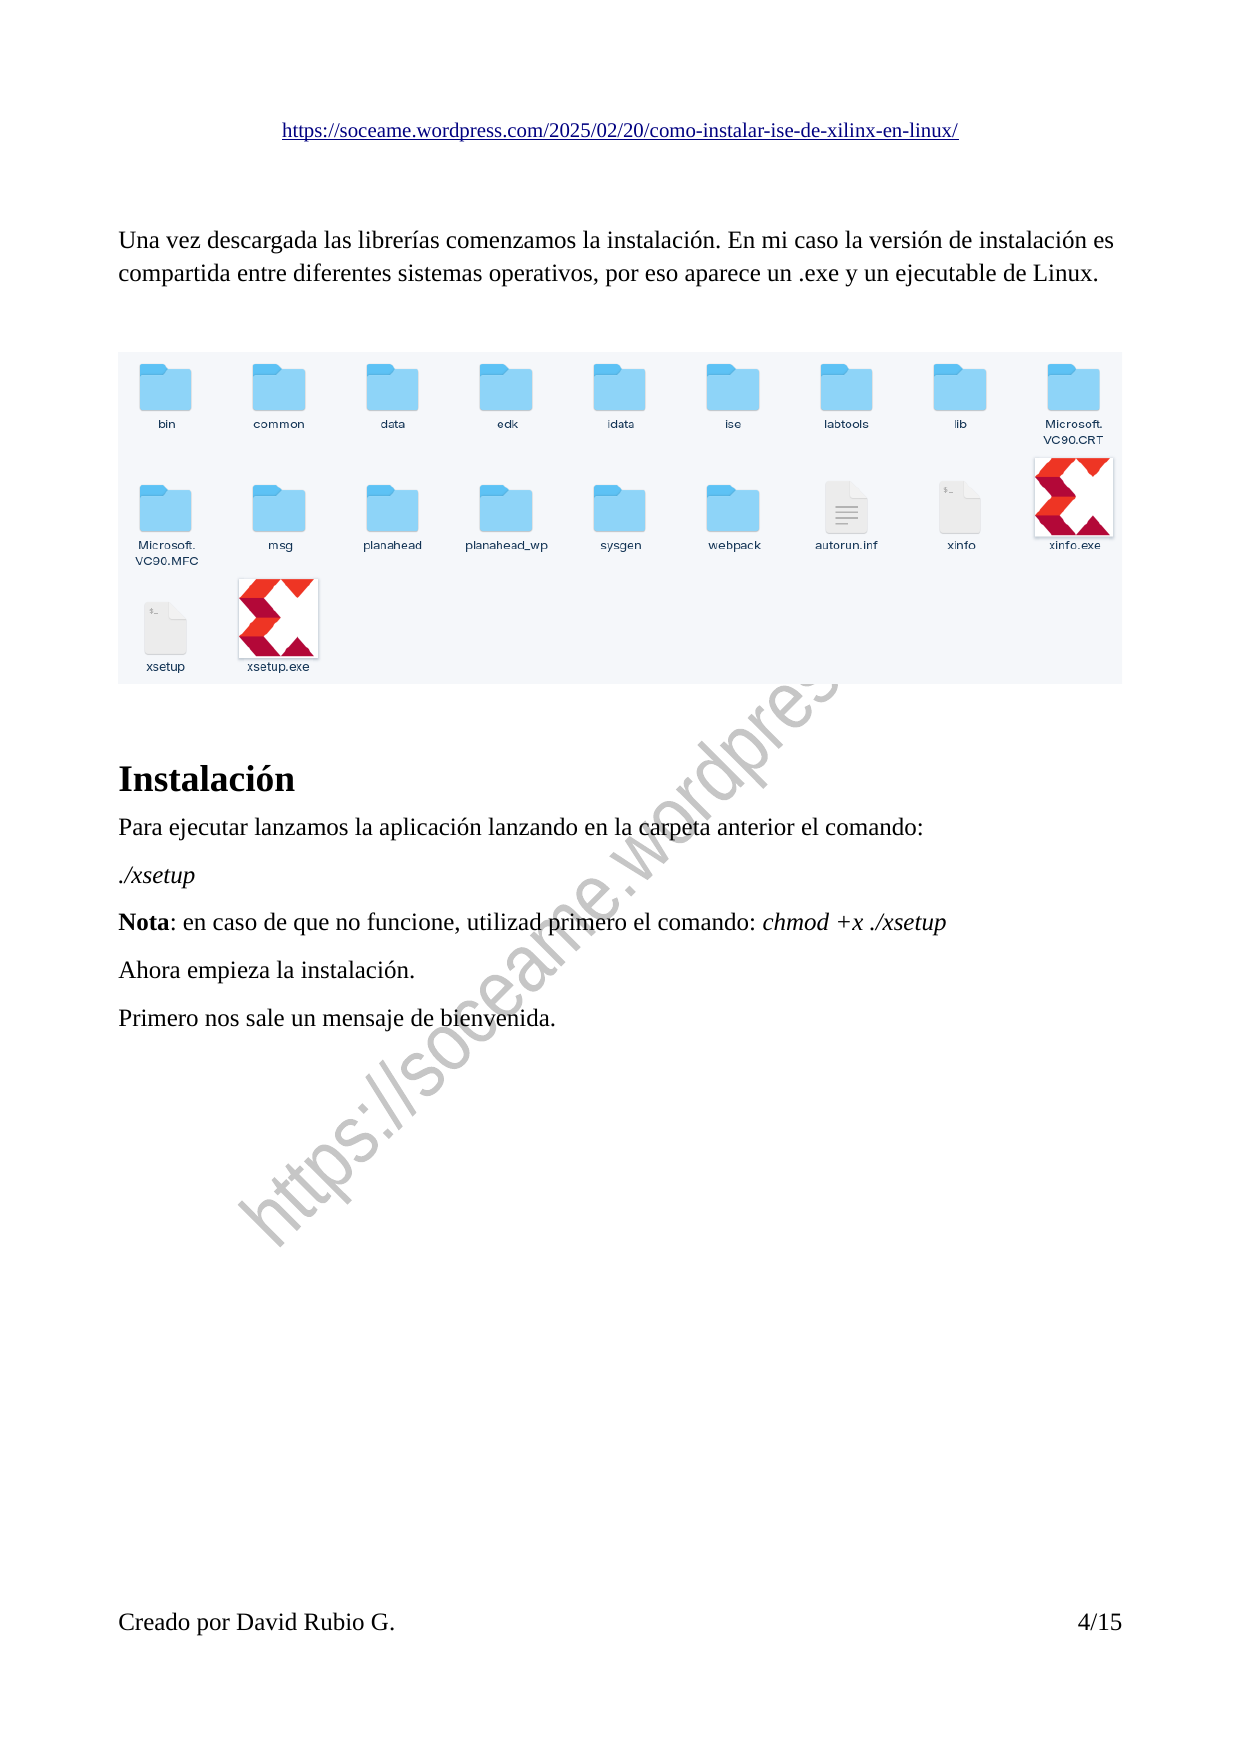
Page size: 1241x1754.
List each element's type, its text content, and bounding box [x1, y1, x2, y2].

subtitle [720, 757, 1122, 800]
text ./xsetup [118, 860, 1122, 888]
picture [118, 352, 1123, 684]
subtitle [704, 765, 732, 793]
text Para ejecutar lanzamos la aplicación lanzando en la carpeta anterior el comando: [118, 812, 656, 841]
subtitle Instalación [118, 757, 719, 800]
text Primero nos sale un mensaje de bienvenida. [461, 1003, 497, 1031]
text Ahora empieza la instalación. [118, 955, 529, 984]
text Nota: en caso de que no funcione, utilizad primero el comando: chmod +x ./xsetup [572, 907, 1122, 936]
text [537, 955, 1122, 984]
text Una vez descargada las librerías comenzamos la instalación. En mi caso la versión de instalación es compartida entre diferentes sistemas operativos, por eso aparece un .exe y un ejecutable de Linux. [118, 225, 1122, 286]
text Para ejecutar lanzamos la aplicación lanzando en la carpeta anterior el comando: [689, 812, 1122, 841]
text Primero nos sale un mensaje de bienvenida. [496, 1003, 1122, 1031]
text Nota: en caso de que no funcione, utilizad primero el comando: chmod +x ./xsetup [118, 907, 556, 936]
text Primero nos sale un mensaje de bienvenida. [118, 1003, 462, 1031]
